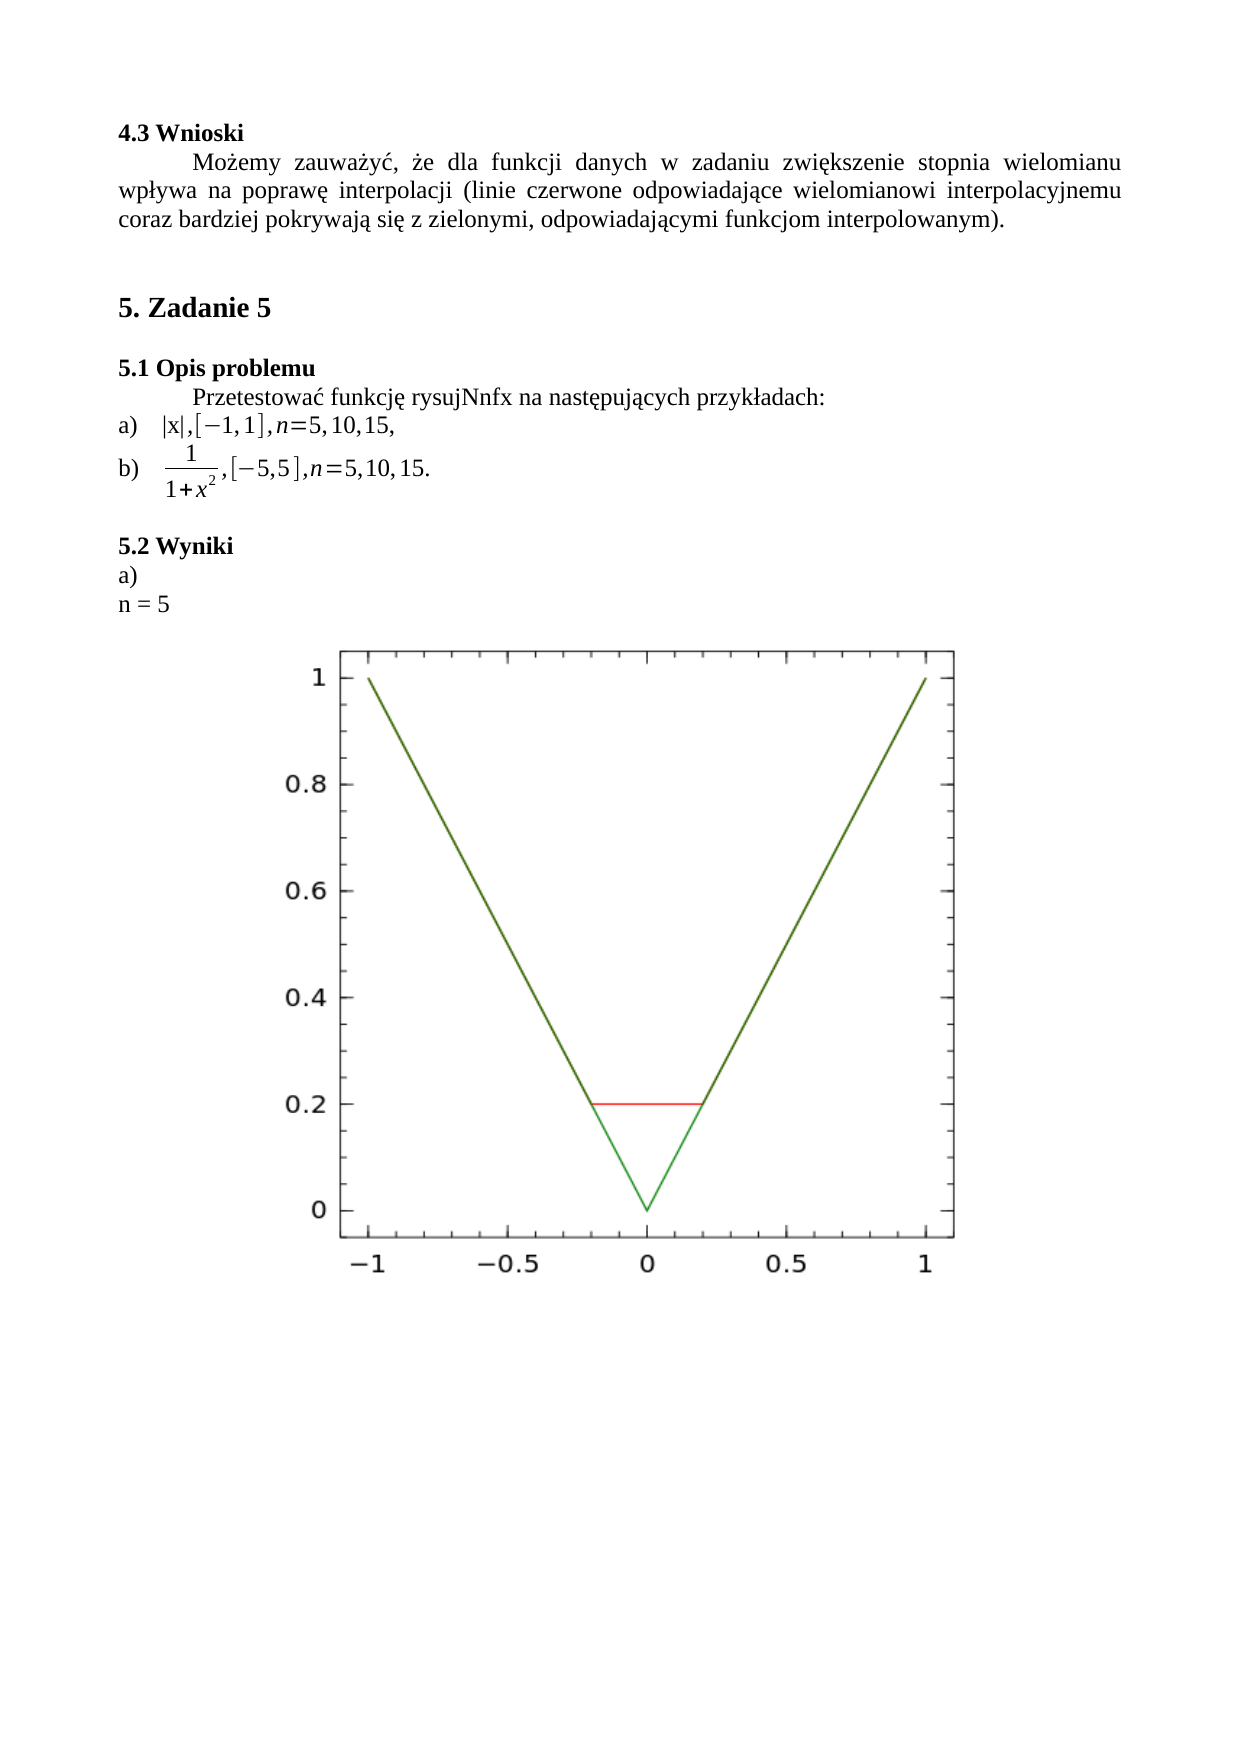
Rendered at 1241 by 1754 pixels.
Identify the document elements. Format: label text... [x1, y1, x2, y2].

text 5.1 Opis problemu [118, 353, 1122, 382]
text 4.3 Wnioski [118, 118, 1122, 147]
text a) [118, 410, 1122, 440]
text Przetestować funkcję rysujNnfx na następujących przykładach: [118, 382, 1122, 410]
text b) [118, 440, 1122, 502]
text a) [118, 560, 1122, 589]
text Możemy zauważyć, że dla funkcji danych w zadaniu zwiększenie stopnia wielomianu wpływa na poprawę interpolacji (linie czerwone odpowiadające wielomianowi interpolacyjnemu coraz bardziej pokrywają się z zielonymi, odpowiadającymi funkcjom interpolowanym). [118, 147, 1122, 233]
picture [250, 617, 991, 1309]
text 5. Zadanie 5 [118, 291, 1122, 324]
text n = 5 [118, 589, 1122, 617]
text 5.2 Wyniki [118, 531, 1122, 560]
